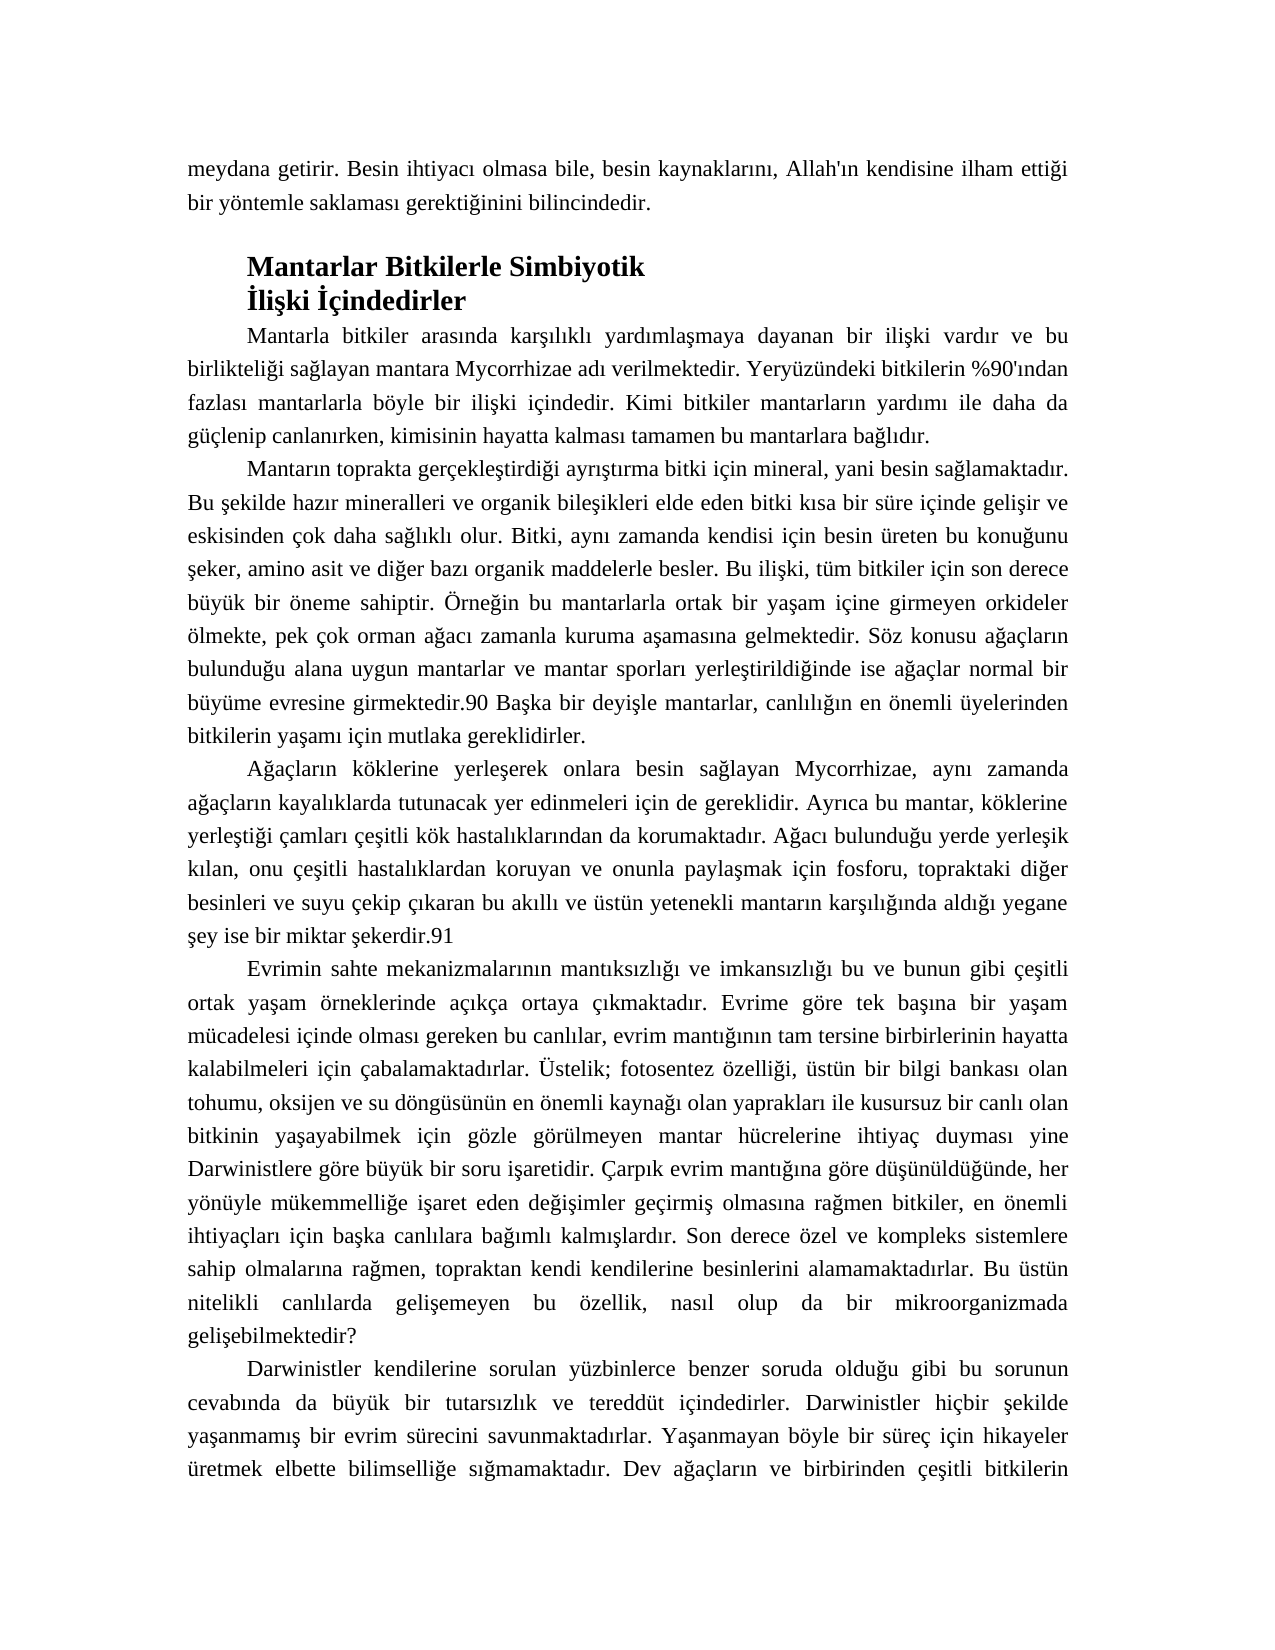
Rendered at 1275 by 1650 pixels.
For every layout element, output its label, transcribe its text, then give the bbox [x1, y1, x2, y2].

text Darwinistler kendilerine sorulan yüzbinlerce benzer soruda olduğu gibi bu sorunun cevabında da büyük bir tutarsızlık ve tereddüt içindedirler. Darwinistler hiçbir şekilde yaşanmamış bir evrim sürecini savunmaktadırlar. Yaşanmayan böyle bir süreç için hikayeler üretmek elbette bilimselliğe sığmamaktadır. Dev ağaçların ve birbirinden çeşitli bitkilerin [187, 1350, 1070, 1483]
text Mantarla bitkiler arasında karşılıklı yardımlaşmaya dayanan bir ilişki vardır ve bu birlikteliği sağlayan mantara Mycorrhizae adı verilmektedir. Yeryüzündeki bitkilerin %90'ından fazlası mantarlarla böyle bir ilişki içindedir. Kimi bitkiler mantarların yardımı ile daha da güçlenip canlanırken, kimisinin hayatta kalması tamamen bu mantarlara bağlıdır. [187, 317, 1070, 450]
text meydana getirir. Besin ihtiyacı olmasa bile, besin kaynaklarını, Allah'ın kendisine ilham ettiği bir yöntemle saklaması gerektiğinini bilincindedir. [187, 150, 1070, 217]
text Mantarlar Bitkilerle Simbiyotik [187, 250, 1070, 283]
text İlişki İçindedirler [187, 283, 1070, 317]
text Ağaçların köklerine yerleşerek onlara besin sağlayan Mycorrhizae, aynı zamanda ağaçların kayalıklarda tutunacak yer edinmeleri için de gereklidir. Ayrıca bu mantar, köklerine yerleştiği çamları çeşitli kök hastalıklarından da korumaktadır. Ağacı bulunduğu yerde yerleşik kılan, onu çeşitli hastalıklardan koruyan ve onunla paylaşmak için fosforu, topraktaki diğer besinleri ve suyu çekip çıkaran bu akıllı ve üstün yetenekli mantarın karşılığında aldığı yegane şey ise bir miktar şekerdir.91 [187, 750, 1070, 950]
text Evrimin sahte mekanizmalarının mantıksızlığı ve imkansızlığı bu ve bunun gibi çeşitli ortak yaşam örneklerinde açıkça ortaya çıkmaktadır. Evrime göre tek başına bir yaşam mücadelesi içinde olması gereken bu canlılar, evrim mantığının tam tersine birbirlerinin hayatta kalabilmeleri için çabalamaktadırlar. Üstelik; fotosentez özelliği, üstün bir bilgi bankası olan tohumu, oksijen ve su döngüsünün en önemli kaynağı olan yaprakları ile kusursuz bir canlı olan bitkinin yaşayabilmek için gözle görülmeyen mantar hücrelerine ihtiyaç duyması yine Darwinistlere göre büyük bir soru işaretidir. Çarpık evrim mantığına göre düşünüldüğünde, her yönüyle mükemmelliğe işaret eden değişimler geçirmiş olmasına rağmen bitkiler, en önemli ihtiyaçları için başka canlılara bağımlı kalmışlardır. Son derece özel ve kompleks sistemlere sahip olmalarına rağmen, topraktan kendi kendilerine besinlerini alamamaktadırlar. Bu üstün nitelikli canlılarda gelişemeyen bu özellik, nasıl olup da bir mikroorganizmada gelişebilmektedir? [187, 950, 1070, 1350]
text Mantarın toprakta gerçekleştirdiği ayrıştırma bitki için mineral, yani besin sağlamaktadır. Bu şekilde hazır mineralleri ve organik bileşikleri elde eden bitki kısa bir süre içinde gelişir ve eskisinden çok daha sağlıklı olur. Bitki, aynı zamanda kendisi için besin üreten bu konuğunu şeker, amino asit ve diğer bazı organik maddelerle besler. Bu ilişki, tüm bitkiler için son derece büyük bir öneme sahiptir. Örneğin bu mantarlarla ortak bir yaşam içine girmeyen orkideler ölmekte, pek çok orman ağacı zamanla kuruma aşamasına gelmektedir. Söz konusu ağaçların bulunduğu alana uygun mantarlar ve mantar sporları yerleştirildiğinde ise ağaçlar normal bir büyüme evresine girmektedir.90 Başka bir deyişle mantarlar, canlılığın en önemli üyelerinden bitkilerin yaşamı için mutlaka gereklidirler. [187, 450, 1070, 750]
